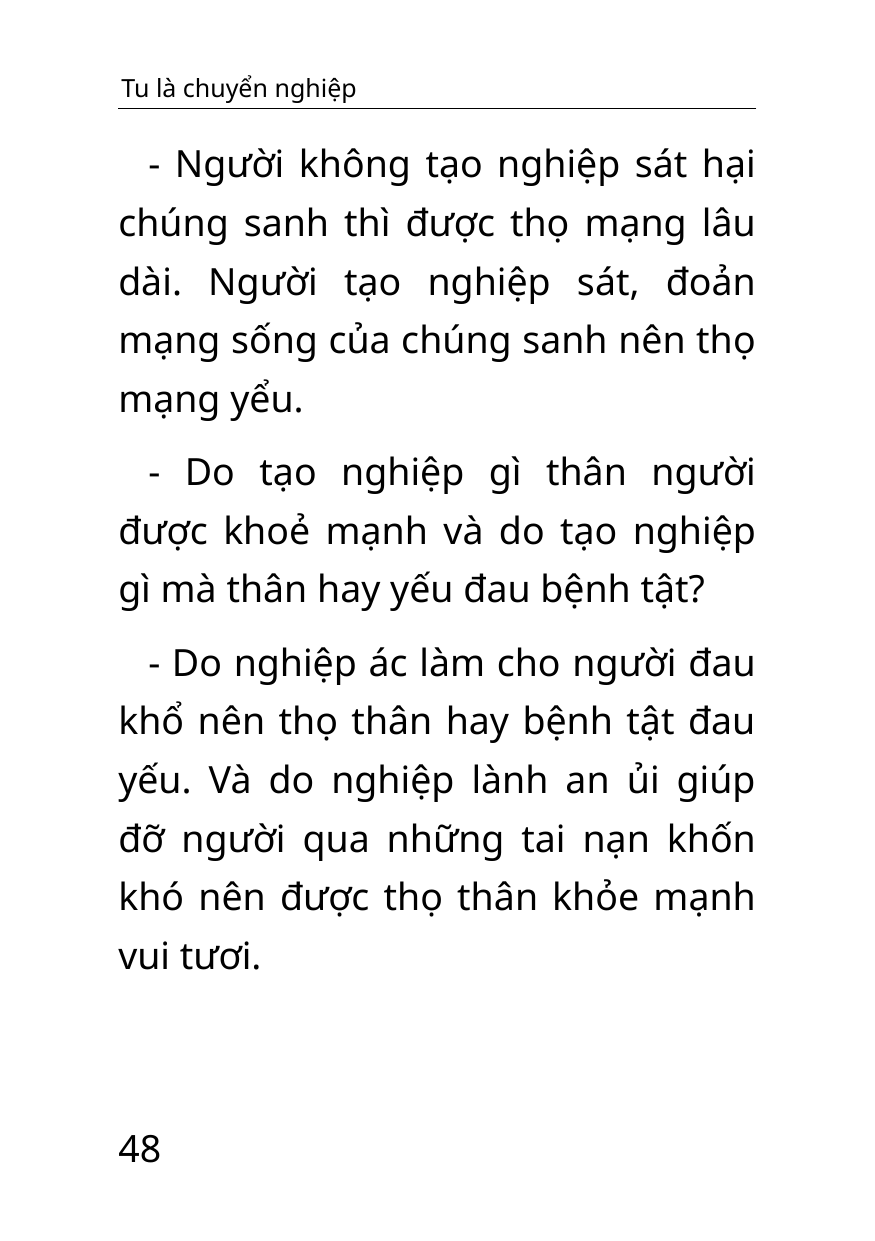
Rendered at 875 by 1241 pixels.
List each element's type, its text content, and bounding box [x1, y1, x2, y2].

text - Do tạo nghiệp gì thân người được khoẻ mạnh và do tạo nghiệp gì mà thân hay yếu đau bệnh tật? [118, 446, 756, 614]
text - Người không tạo nghiệp sát hại chúng sanh thì được thọ mạng lâu dài. Người tạo nghiệp sát, đoản mạng sống của chúng sanh nên thọ mạng yểu. [118, 138, 756, 423]
text - Do nghiệp ác làm cho người đau khổ nên thọ thân hay bệnh tật đau yếu. Và do nghiệp lành an ủi giúp đỡ người qua những tai nạn khốn khó nên được thọ thân khỏe mạnh vui tươi. [118, 636, 756, 980]
